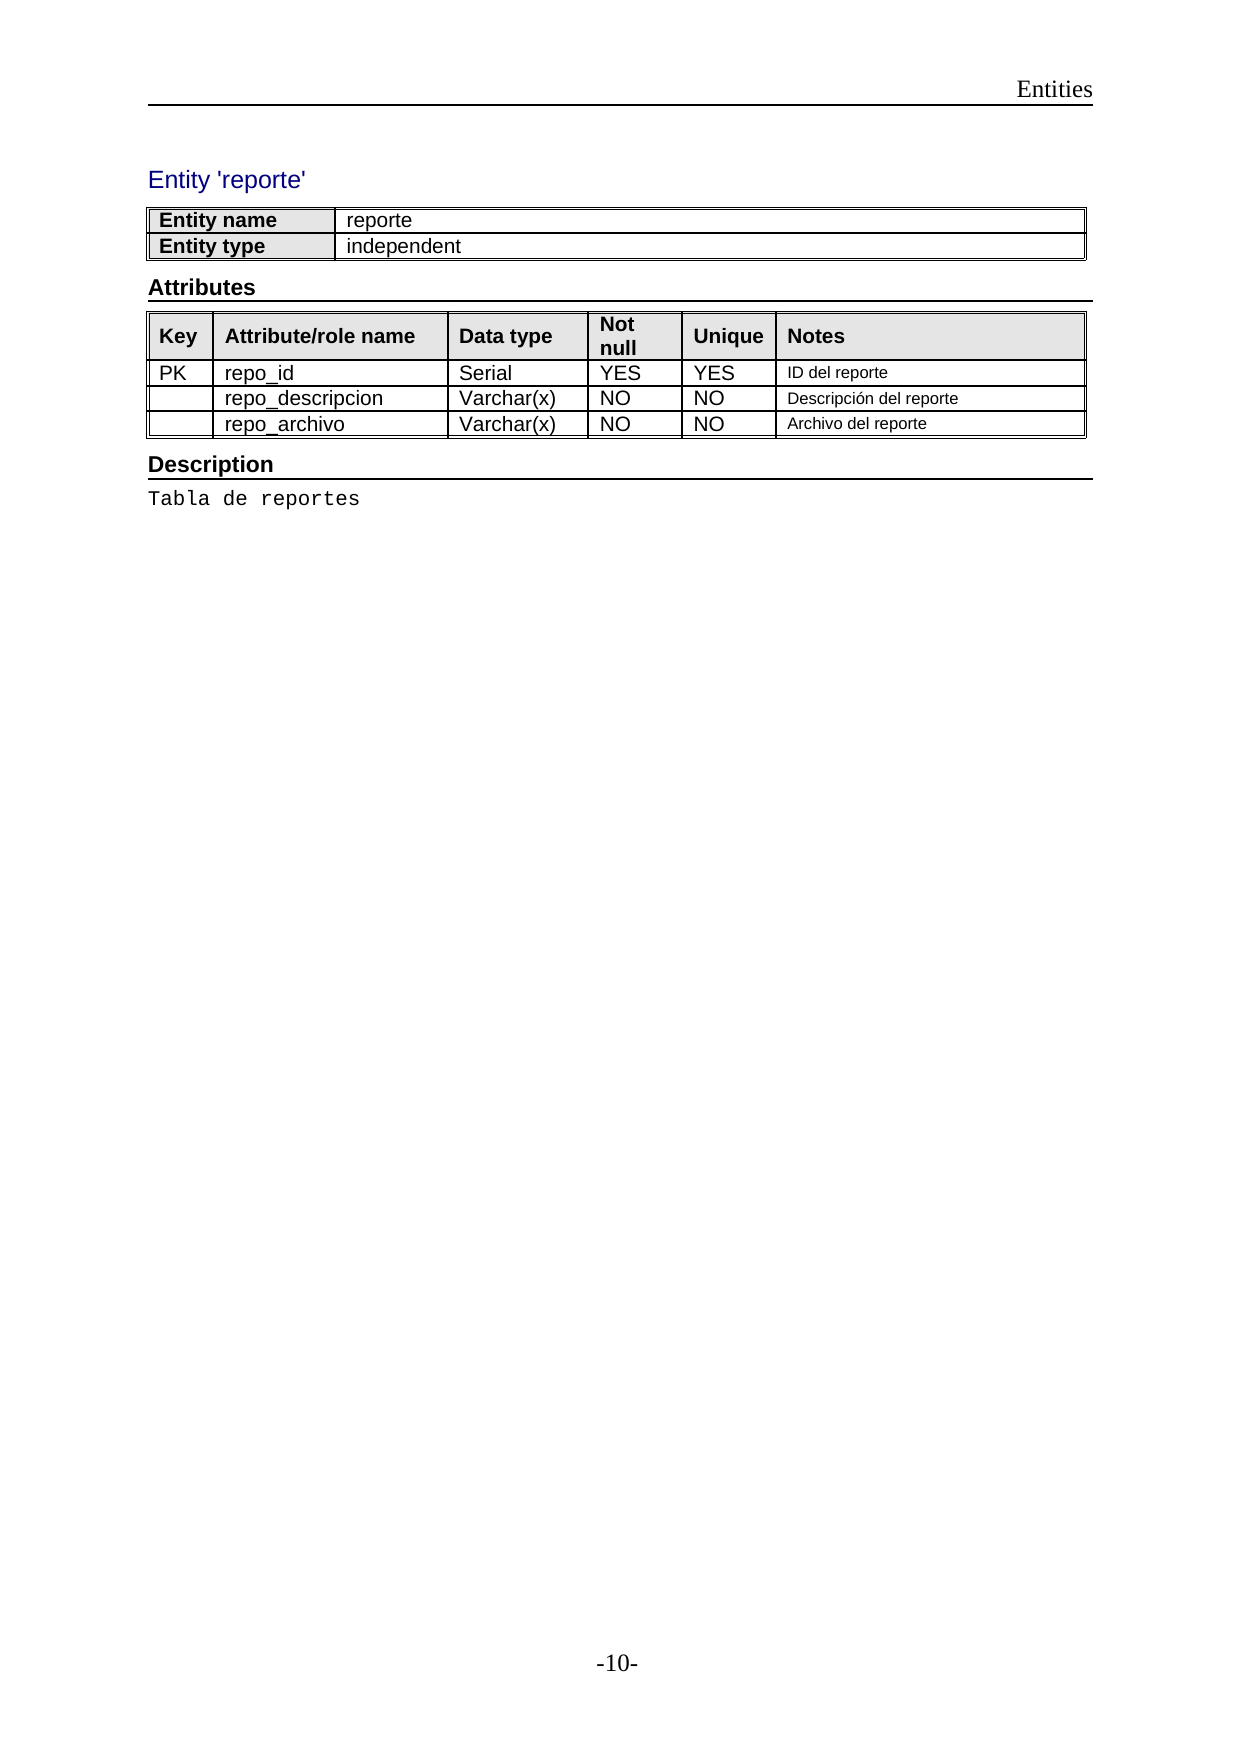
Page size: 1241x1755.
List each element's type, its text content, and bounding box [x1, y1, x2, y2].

table_cell Varchar(x) [449, 412, 587, 435]
text Description [148, 452, 1093, 478]
table_cell Varchar(x) [449, 387, 587, 410]
table_cell independent [336, 234, 1084, 258]
table_cell Entity type [150, 234, 334, 258]
table_cell NO [589, 387, 681, 410]
table_cell NO [683, 387, 775, 410]
table_header Key [150, 314, 212, 359]
table_cell Archivo del reporte [777, 412, 1084, 435]
table_header Notes [777, 314, 1084, 359]
text Tabla de reportes [148, 488, 1093, 512]
table_header Not null [589, 314, 681, 359]
table_cell Serial [449, 361, 587, 385]
table_header reporte [336, 210, 1084, 232]
text Entity 'reporte' [148, 166, 1093, 194]
table_header Unique [683, 314, 775, 359]
table_cell YES [683, 361, 775, 385]
table_cell ID del reporte [777, 361, 1084, 385]
table_cell PK [150, 361, 212, 385]
table_cell repo_archivo [214, 412, 447, 435]
table_cell repo_descripcion [214, 387, 447, 410]
table_header Data type [449, 314, 587, 359]
table_cell Descripción del reporte [777, 387, 1084, 410]
table_cell repo_id [214, 361, 447, 385]
table_cell [150, 412, 212, 435]
table_header Attribute/role name [214, 314, 447, 359]
table_cell YES [589, 361, 681, 385]
table_header Entity name [150, 210, 334, 232]
table_cell NO [683, 412, 775, 435]
text Attributes [148, 274, 1093, 300]
table_cell NO [589, 412, 681, 435]
table_cell [150, 387, 212, 410]
